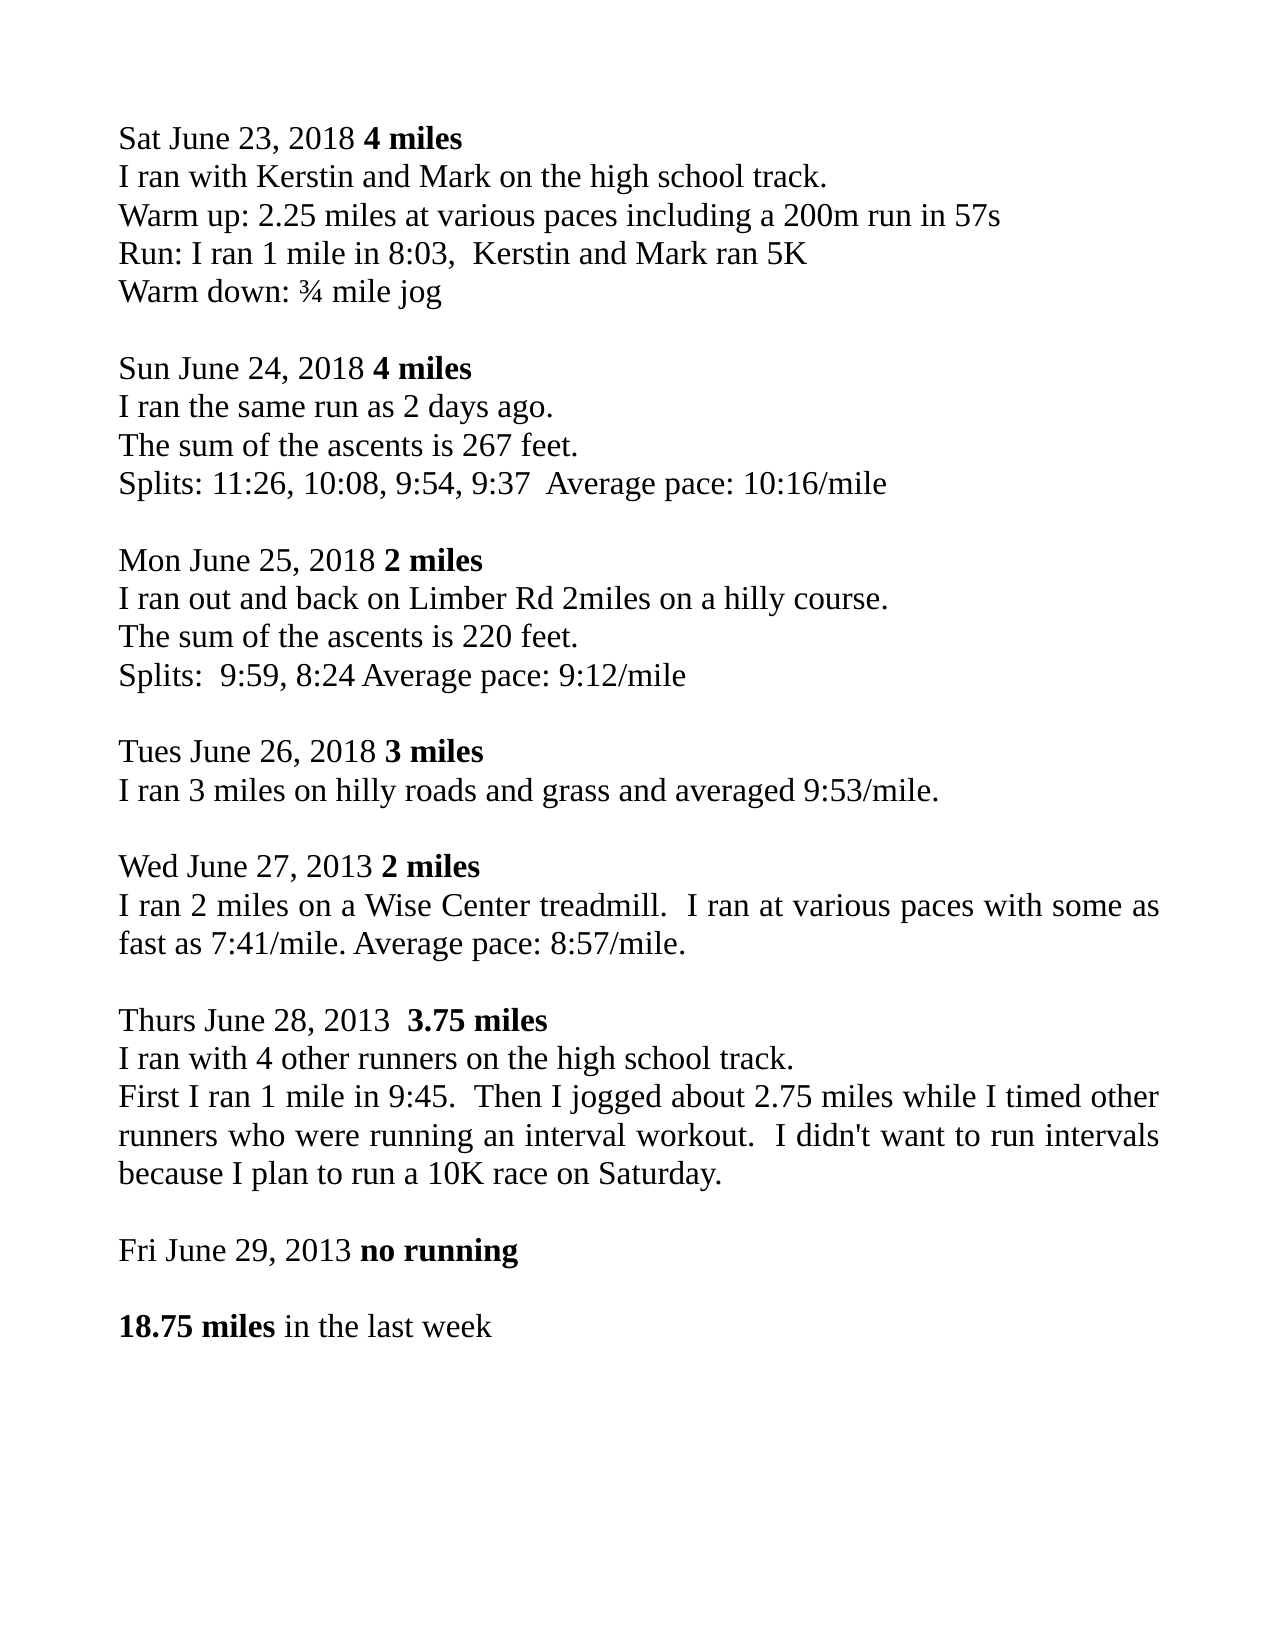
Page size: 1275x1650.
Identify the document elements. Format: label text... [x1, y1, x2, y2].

text Warm up: 2.25 miles at various paces including a 200m run in 57s [118, 195, 1161, 233]
text Sat June 23, 2018 4 miles [118, 118, 1161, 156]
text 18.75 miles in the last week [118, 1306, 1161, 1345]
text Sun June 24, 2018 4 miles [118, 348, 1161, 386]
text I ran 2 miles on a Wise Center treadmill. I ran at various paces with some as fast as 7:41/mile. Average pace: 8:57/mile. [118, 885, 1161, 961]
text I ran with 4 other runners on the high school track. [118, 1038, 1161, 1076]
text I ran 3 miles on hilly roads and grass and averaged 9:53/mile. [118, 770, 1161, 808]
text I ran with Kerstin and Mark on the high school track. [118, 156, 1161, 195]
text Thurs June 28, 2013 3.75 miles [118, 1000, 1161, 1038]
text First I ran 1 mile in 9:45. Then I jogged about 2.75 miles while I timed other runners who were running an interval workout. I didn't want to run intervals because I plan to run a 10K race on Saturday. [118, 1076, 1161, 1191]
text Fri June 29, 2013 no running [118, 1230, 1161, 1268]
text Warm down: ¾ mile jog [118, 271, 1161, 310]
text Splits: 9:59, 8:24 Average pace: 9:12/mile [118, 655, 1161, 693]
text Mon June 25, 2018 2 miles [118, 540, 1161, 578]
text Wed June 27, 2013 2 miles [118, 846, 1161, 885]
text The sum of the ascents is 267 feet. [118, 425, 1161, 463]
text Tues June 26, 2018 3 miles [118, 731, 1161, 770]
text Splits: 11:26, 10:08, 9:54, 9:37 Average pace: 10:16/mile [118, 463, 1161, 501]
text The sum of the ascents is 220 feet. [118, 616, 1161, 655]
text I ran out and back on Limber Rd 2miles on a hilly course. [118, 578, 1161, 616]
text I ran the same run as 2 days ago. [118, 386, 1161, 425]
text Run: I ran 1 mile in 8:03, Kerstin and Mark ran 5K [118, 233, 1161, 271]
